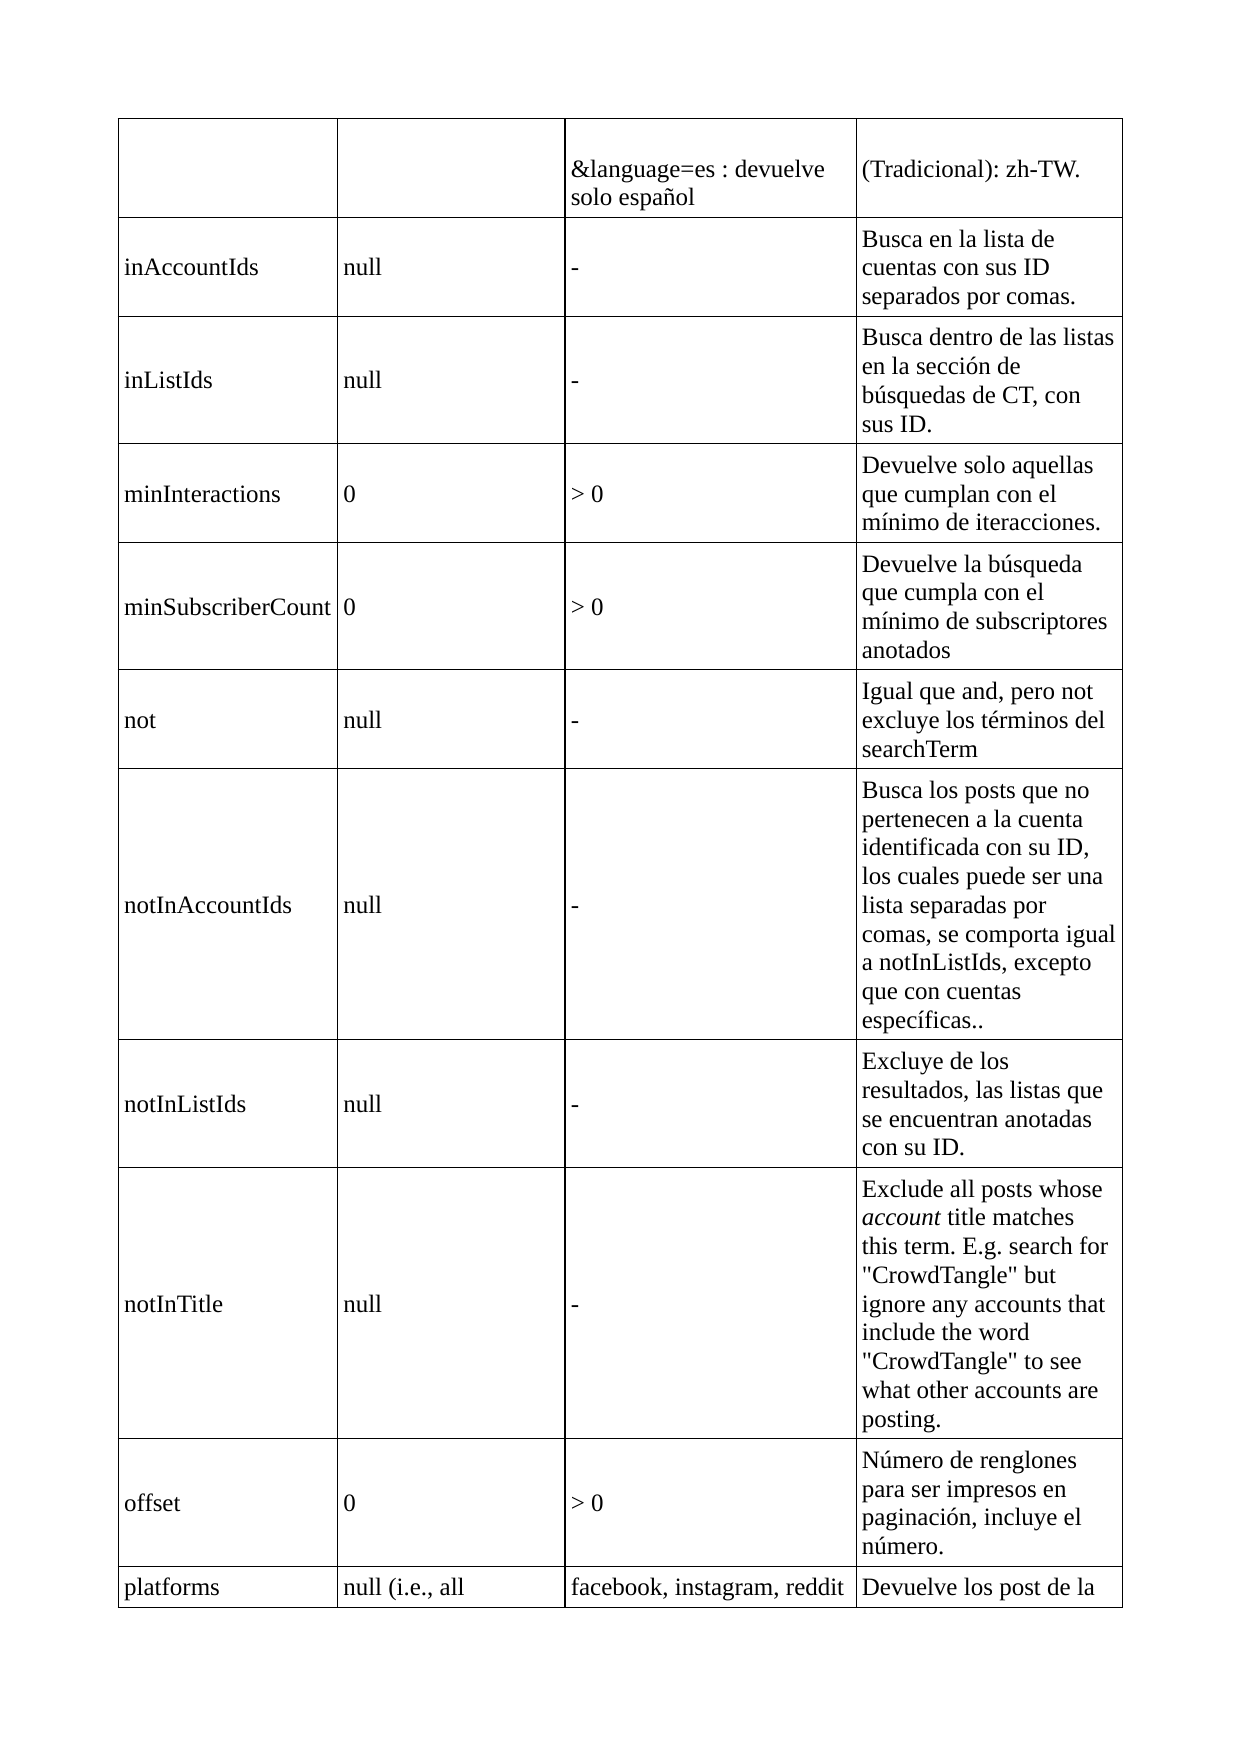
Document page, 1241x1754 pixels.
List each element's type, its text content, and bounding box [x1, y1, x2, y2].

table_cell Excluye de los resultados, las listas que se encuentran anotadas con su ID. [857, 1040, 1122, 1167]
table_cell 0 [338, 543, 564, 669]
table_cell Número de renglones para ser impresos en paginación, incluye el número. [857, 1439, 1122, 1566]
table_cell minInteractions [119, 444, 337, 542]
table_cell null [338, 769, 564, 1039]
table_cell notInTitle [119, 1168, 337, 1438]
table_cell null (i.e., all [338, 1567, 564, 1607]
table_cell null [338, 1040, 564, 1167]
table_cell - [566, 670, 856, 768]
table_cell notInAccountIds [119, 769, 337, 1039]
table_cell Busca dentro de las listas en la sección de búsquedas de CT, con sus ID. [857, 317, 1122, 443]
table_cell null [338, 218, 564, 316]
table_cell [119, 119, 337, 217]
table_cell - [566, 218, 856, 316]
table_cell - [566, 317, 856, 443]
table_cell Busca los posts que no pertenecen a la cuenta identificada con su ID, los cuales puede ser una lista separadas por comas, se comporta igual a notInListIds, excepto que con cuentas específicas.. [857, 769, 1122, 1039]
table_cell inListIds [119, 317, 337, 443]
table_cell (Tradicional): zh-TW. [857, 119, 1122, 217]
table_cell not [119, 670, 337, 768]
table_cell null [338, 1168, 564, 1438]
table_cell null [338, 317, 564, 443]
table_cell Devuelve solo aquellas que cumplan con el mínimo de iteracciones. [857, 444, 1122, 542]
table_cell &language=es : devuelve solo español [566, 119, 856, 217]
table_cell 0 [338, 1439, 564, 1566]
table_cell offset [119, 1439, 337, 1566]
table_cell - [566, 1040, 856, 1167]
table_cell [338, 119, 564, 217]
table_cell Exclude all posts whose account title matches this term. E.g. search for "CrowdTangle" but ignore any accounts that include the word "CrowdTangle" to see what other accounts are posting. [857, 1168, 1122, 1438]
table_cell Busca en la lista de cuentas con sus ID separados por comas. [857, 218, 1122, 316]
table_cell inAccountIds [119, 218, 337, 316]
table_cell Devuelve los post de la [857, 1567, 1122, 1607]
table_cell 0 [338, 444, 564, 542]
table_cell platforms [119, 1567, 337, 1607]
table_cell - [566, 769, 856, 1039]
table_cell > 0 [566, 1439, 856, 1566]
table_cell > 0 [566, 543, 856, 669]
table_cell null [338, 670, 564, 768]
table_cell minSubscriberCount [119, 543, 337, 669]
table_cell Igual que and, pero not excluye los términos del searchTerm [857, 670, 1122, 768]
table_cell notInListIds [119, 1040, 337, 1167]
table_cell Devuelve la búsqueda que cumpla con el mínimo de subscriptores anotados [857, 543, 1122, 669]
table_cell > 0 [566, 444, 856, 542]
table_cell facebook, instagram, reddit [566, 1567, 856, 1607]
table_cell - [566, 1168, 856, 1438]
